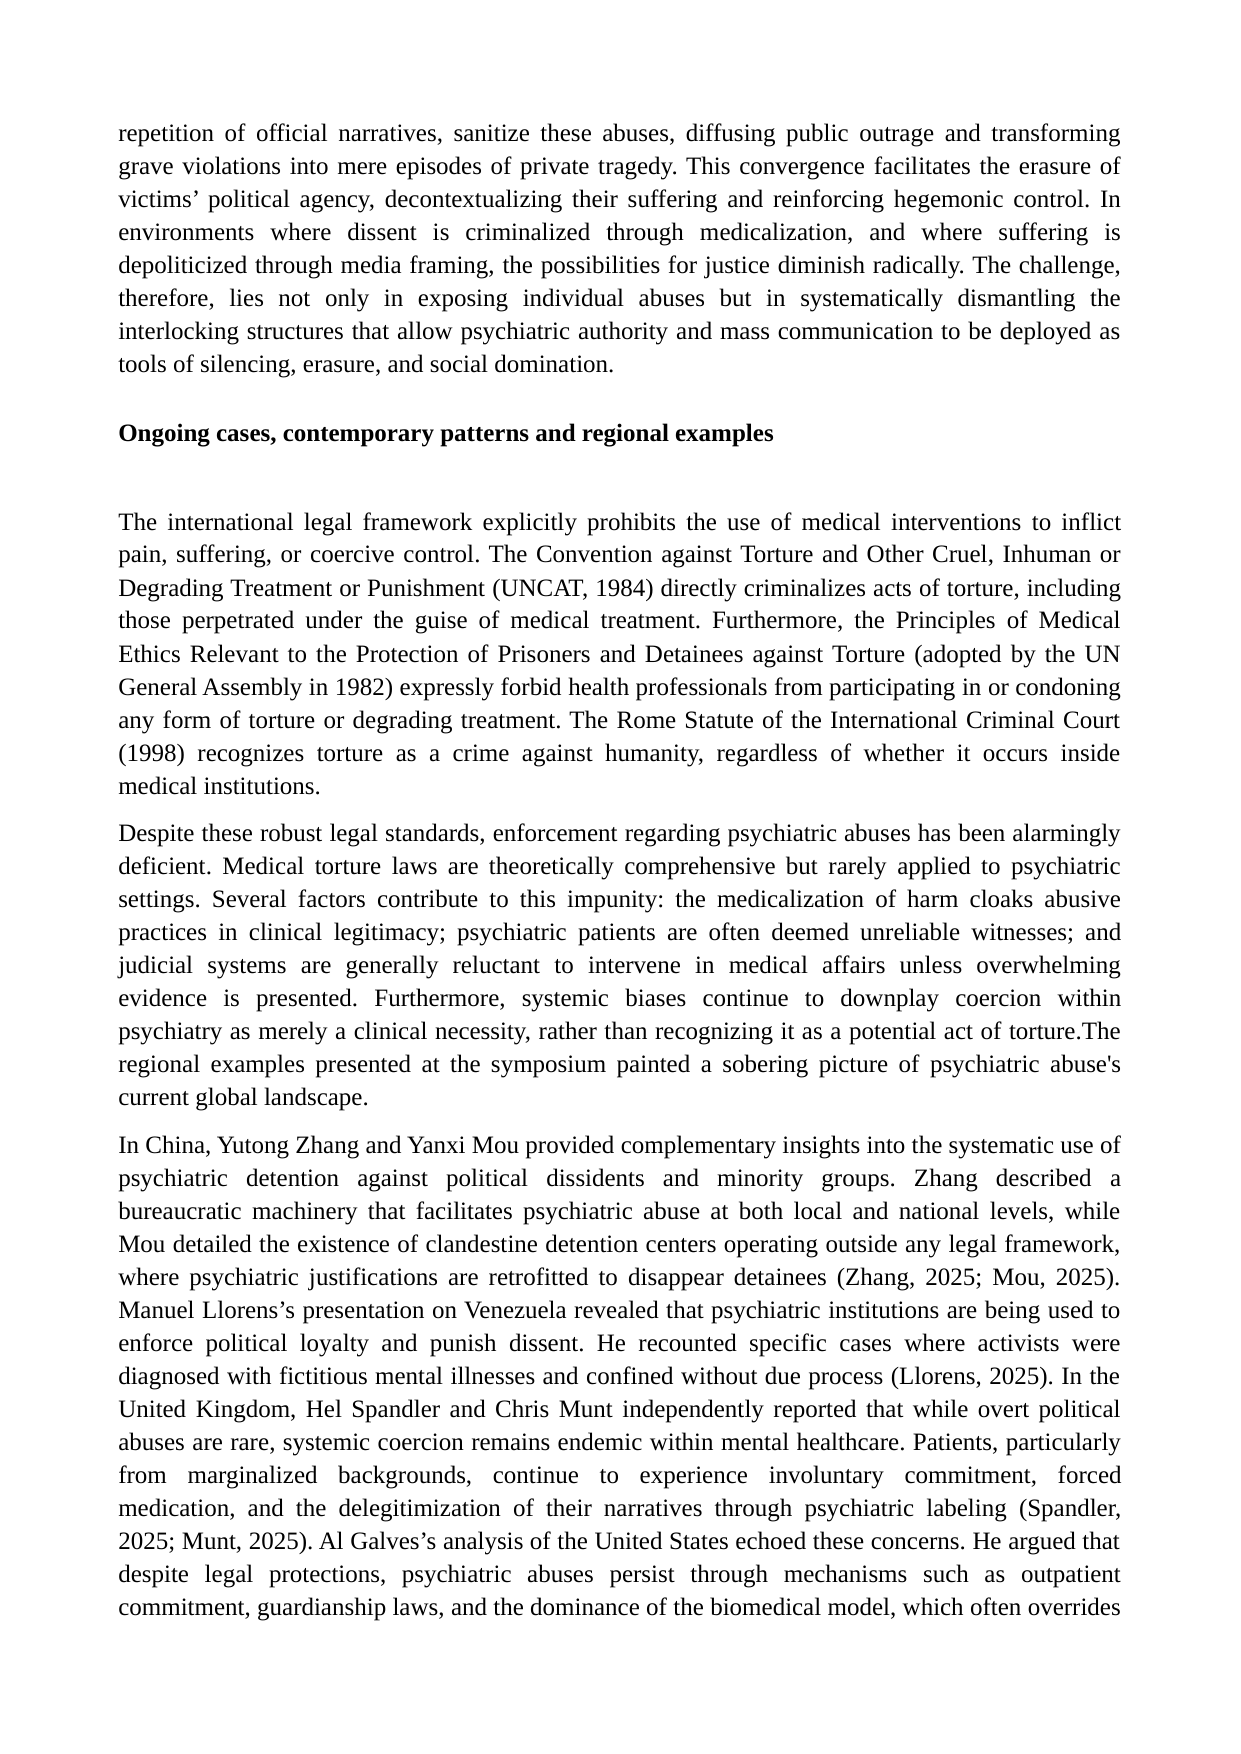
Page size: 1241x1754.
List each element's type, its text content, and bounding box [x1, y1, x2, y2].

text repetition of official narratives, sanitize these abuses, diffusing public outrage and transforming grave violations into mere episodes of private tragedy. This convergence facilitates the erasure of victims’ political agency, decontextualizing their suffering and reinforcing hegemonic control. In environments where dissent is criminalized through medicalization, and where suffering is depoliticized through media framing, the possibilities for justice diminish radically. The challenge, therefore, lies not only in exposing individual abuses but in systematically dismantling the interlocking structures that allow psychiatric authority and mass communication to be deployed as tools of silencing, erasure, and social domination. [118, 118, 1122, 378]
text In China, Yutong Zhang and Yanxi Mou provided complementary insights into the systematic use of psychiatric detention against political dissidents and minority groups. Zhang described a bureaucratic machinery that facilitates psychiatric abuse at both local and national levels, while Mou detailed the existence of clandestine detention centers operating outside any legal framework, where psychiatric justifications are retrofitted to disappear detainees (Zhang, 2025; Mou, 2025). Manuel Llorens’s presentation on Venezuela revealed that psychiatric institutions are being used to enforce political loyalty and punish dissent. He recounted specific cases where activists were diagnosed with fictitious mental illnesses and confined without due process (Llorens, 2025). In the United Kingdom, Hel Spandler and Chris Munt independently reported that while overt political abuses are rare, systemic coercion remains endemic within mental healthcare. Patients, particularly from marginalized backgrounds, continue to experience involuntary commitment, forced medication, and the delegitimization of their narratives through psychiatric labeling (Spandler, 2025; Munt, 2025). Al Galves’s analysis of the United States echoed these concerns. He argued that despite legal protections, psychiatric abuses persist through mechanisms such as outpatient commitment, guardianship laws, and the dominance of the biomedical model, which often overrides [118, 1130, 1122, 1621]
subtitle Ongoing cases, contemporary patterns and regional examples [118, 418, 1122, 446]
text The international legal framework explicitly prohibits the use of medical interventions to inflict pain, suffering, or coercive control. The Convention against Torture and Other Cruel, Inhuman or Degrading Treatment or Punishment (UNCAT, 1984) directly criminalizes acts of torture, including those perpetrated under the guise of medical treatment. Furthermore, the Principles of Medical Ethics Relevant to the Protection of Prisoners and Detainees against Torture (adopted by the UN General Assembly in 1982) expressly forbid health professionals from participating in or condoning any form of torture or degrading treatment. The Rome Statute of the International Criminal Court (1998) recognizes torture as a crime against humanity, regardless of whether it occurs inside medical institutions. [118, 507, 1122, 799]
text Despite these robust legal standards, enforcement regarding psychiatric abuses has been alarmingly deficient. Medical torture laws are theoretically comprehensive but rarely applied to psychiatric settings. Several factors contribute to this impunity: the medicalization of harm cloaks abusive practices in clinical legitimacy; psychiatric patients are often deemed unreliable witnesses; and judicial systems are generally reluctant to intervene in medical affairs unless overwhelming evidence is presented. Furthermore, systemic biases continue to downplay coercion within psychiatry as merely a clinical necessity, rather than recognizing it as a potential act of torture.The regional examples presented at the symposium painted a sobering picture of psychiatric abuse's current global landscape. [118, 818, 1122, 1111]
